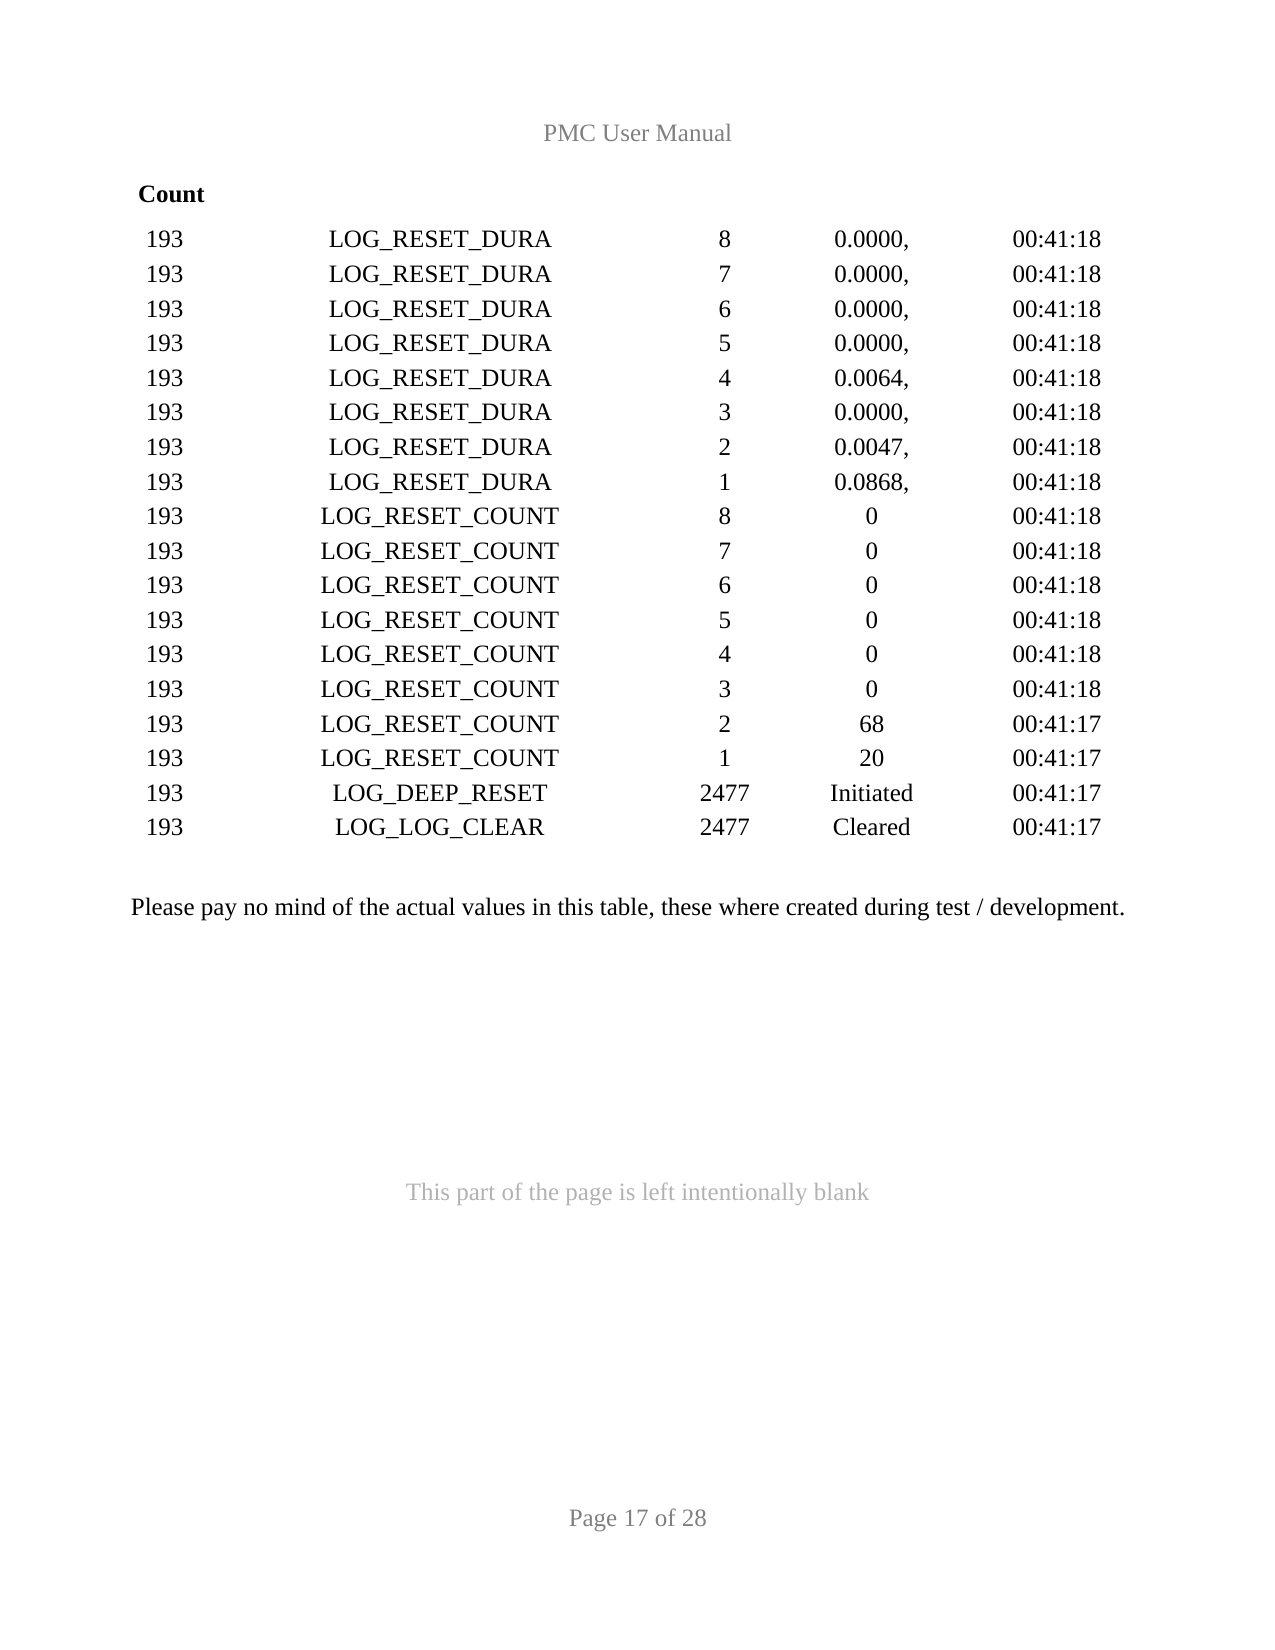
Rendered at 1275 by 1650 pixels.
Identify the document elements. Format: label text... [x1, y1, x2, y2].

table_cell LOG_RESET_COUNT [217, 637, 669, 671]
table_header Count [118, 176, 230, 211]
table_cell 193 [118, 533, 217, 567]
table_cell 0.0064, [787, 360, 963, 394]
table_cell LOG_RESET_DURA [217, 395, 669, 429]
table_cell 193 [118, 568, 217, 602]
table_cell 00:41:18 [963, 602, 1157, 637]
table_cell 0 [787, 533, 963, 567]
table_cell 1 [669, 740, 787, 775]
table_cell 00:41:18 [963, 533, 1157, 567]
table_header 8 [669, 222, 787, 256]
table_cell 7 [669, 256, 787, 291]
table_cell LOG_RESET_COUNT [217, 671, 669, 706]
table_cell LOG_RESET_DURA [217, 360, 669, 394]
table_cell 00:41:18 [963, 429, 1157, 464]
table_cell LOG_DEEP_RESET [217, 775, 669, 809]
table_cell 193 [118, 395, 217, 429]
table_cell 193 [118, 429, 217, 464]
table_cell 193 [118, 360, 217, 394]
table_cell 193 [118, 671, 217, 706]
table_cell 0.0000, [787, 325, 963, 360]
table_cell 3 [669, 395, 787, 429]
table_cell 3 [669, 671, 787, 706]
table_cell 5 [669, 325, 787, 360]
table_cell 4 [669, 360, 787, 394]
table_cell 193 [118, 637, 217, 671]
table_cell 00:41:18 [963, 325, 1157, 360]
table_cell 00:41:18 [963, 256, 1157, 291]
table_cell LOG_RESET_COUNT [217, 740, 669, 775]
table_cell 193 [118, 810, 217, 844]
table_cell [118, 211, 1157, 222]
table_cell 6 [669, 291, 787, 325]
table_cell LOG_RESET_DURA [217, 464, 669, 498]
table_cell 193 [118, 706, 217, 740]
table_cell 6 [669, 568, 787, 602]
table_cell 193 [118, 325, 217, 360]
table_cell LOG_RESET_COUNT [217, 602, 669, 637]
table_cell 00:41:18 [963, 637, 1157, 671]
table_cell 2477 [669, 775, 787, 809]
table_cell 00:41:18 [963, 360, 1157, 394]
table_cell 193 [118, 256, 217, 291]
table_cell 193 [118, 775, 217, 809]
table_header [230, 176, 671, 211]
table_cell 1 [669, 464, 787, 498]
table_cell 193 [118, 464, 217, 498]
table_cell 193 [118, 602, 217, 637]
table_cell 0 [787, 498, 963, 533]
table_header 0.0000, [787, 222, 963, 256]
table_cell LOG_RESET_COUNT [217, 568, 669, 602]
table_cell LOG_RESET_COUNT [217, 706, 669, 740]
table_cell 2477 [669, 810, 787, 844]
table_cell Cleared [787, 810, 963, 844]
table_cell 193 [118, 291, 217, 325]
table_cell 0.0000, [787, 256, 963, 291]
table_cell 193 [118, 498, 217, 533]
table_cell 0 [787, 637, 963, 671]
table_cell 0.0868, [787, 464, 963, 498]
table_cell 00:41:17 [963, 810, 1157, 844]
table_cell 00:41:18 [963, 464, 1157, 498]
table_cell 20 [787, 740, 963, 775]
table_cell 00:41:18 [963, 671, 1157, 706]
table_header LOG_RESET_DURA [217, 222, 669, 256]
table_cell 0.0047, [787, 429, 963, 464]
text Please pay no mind of the actual values in this table, these where created during test / development. [118, 892, 1157, 920]
table_cell 00:41:18 [963, 395, 1157, 429]
table_cell LOG_RESET_COUNT [217, 498, 669, 533]
table_cell 00:41:17 [963, 775, 1157, 809]
table_cell 0.0000, [787, 395, 963, 429]
table_cell 7 [669, 533, 787, 567]
table_cell 0 [787, 671, 963, 706]
table_header [962, 176, 1157, 211]
table_cell 00:41:18 [963, 498, 1157, 533]
table_header 193 [118, 222, 217, 256]
table_cell 00:41:18 [963, 291, 1157, 325]
table_cell 4 [669, 637, 787, 671]
table_header [784, 176, 962, 211]
table_cell 00:41:18 [963, 568, 1157, 602]
table_cell 8 [669, 498, 787, 533]
table_cell 0 [787, 602, 963, 637]
table_cell LOG_RESET_DURA [217, 291, 669, 325]
table_cell 00:41:17 [963, 706, 1157, 740]
table_header 00:41:18 [963, 222, 1157, 256]
text This part of the page is left intentionally blank [118, 1177, 1157, 1206]
table_header [671, 176, 784, 211]
table_cell Initiated [787, 775, 963, 809]
table_cell LOG_RESET_DURA [217, 325, 669, 360]
table_cell LOG_LOG_CLEAR [217, 810, 669, 844]
table_cell LOG_RESET_DURA [217, 256, 669, 291]
table_cell 68 [787, 706, 963, 740]
table_cell 0.0000, [787, 291, 963, 325]
table_cell 193 [118, 740, 217, 775]
table_cell 2 [669, 429, 787, 464]
table_cell 0 [787, 568, 963, 602]
table_cell LOG_RESET_DURA [217, 429, 669, 464]
table_cell 00:41:17 [963, 740, 1157, 775]
table_cell LOG_RESET_COUNT [217, 533, 669, 567]
table_cell 2 [669, 706, 787, 740]
table_cell 5 [669, 602, 787, 637]
